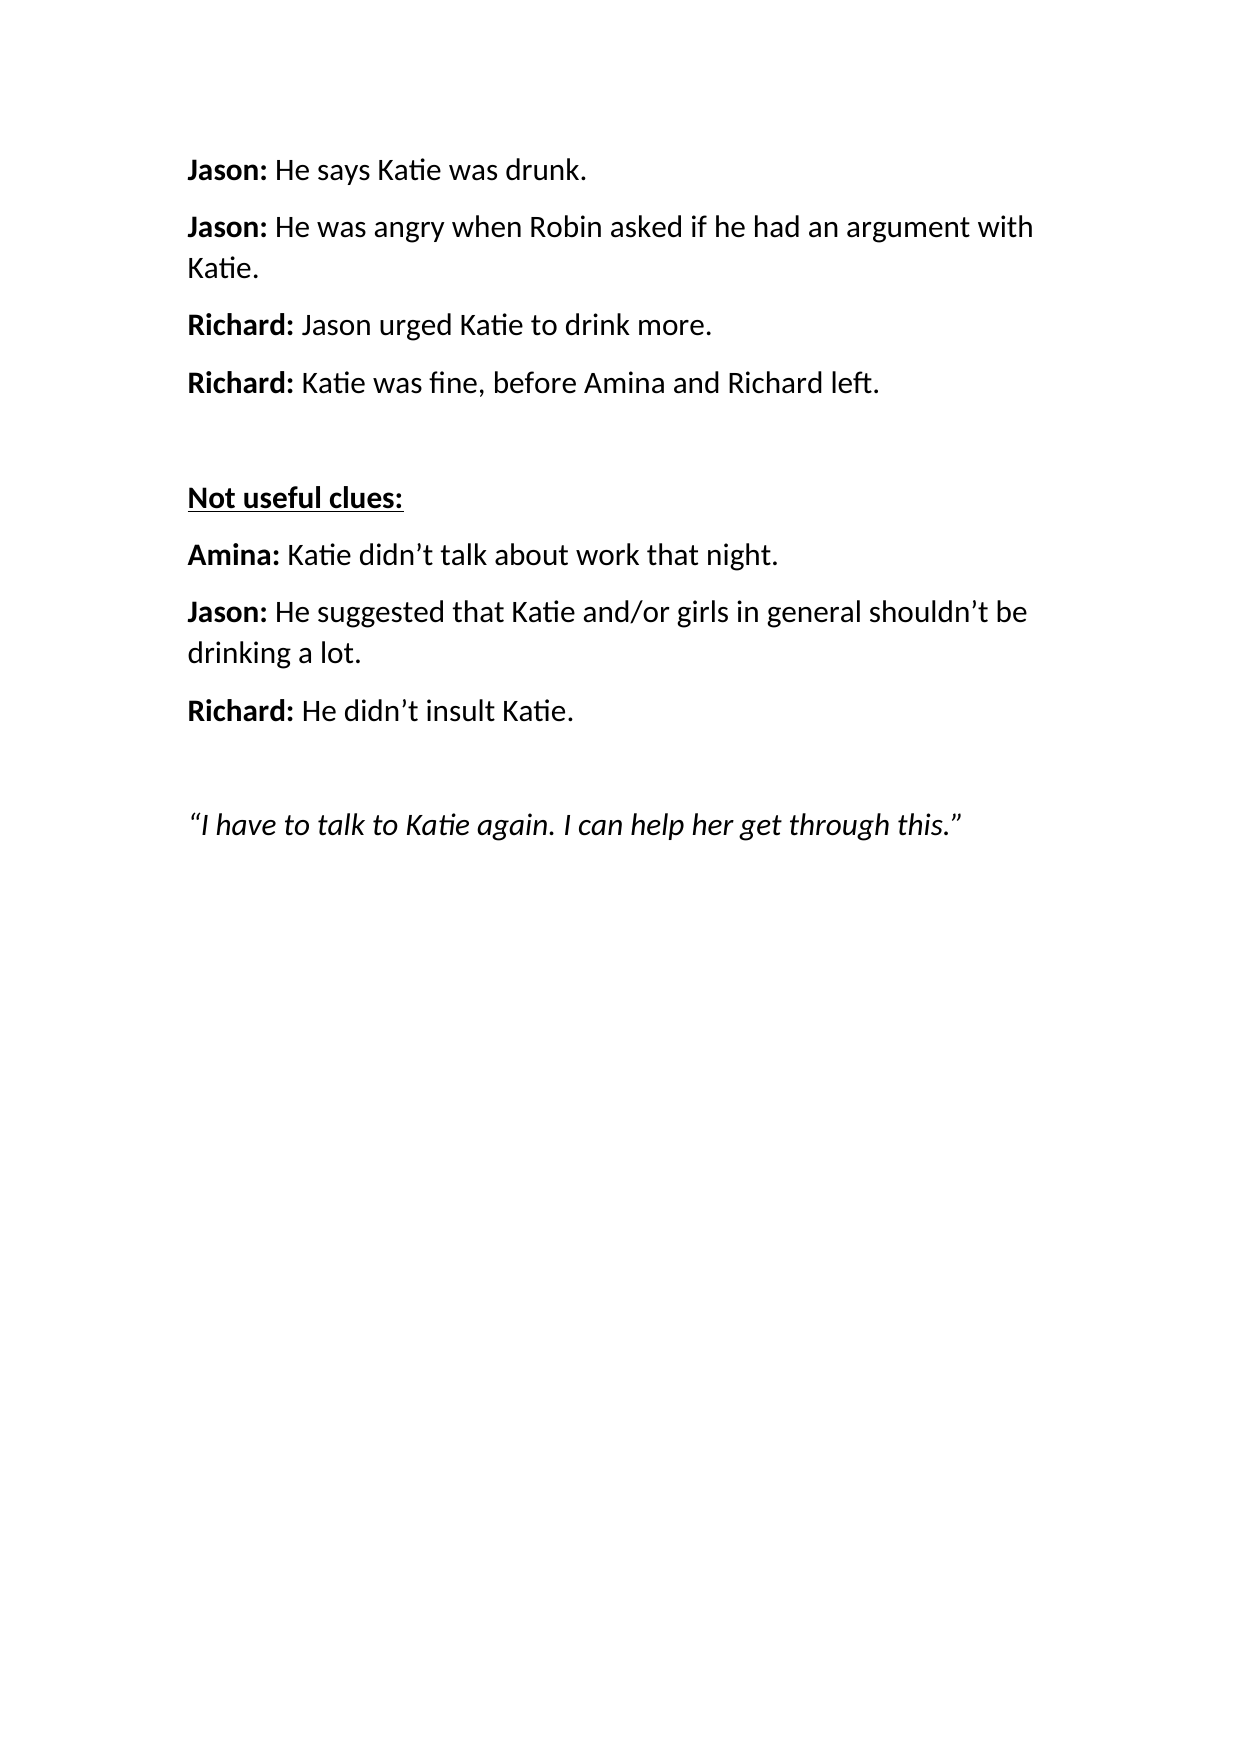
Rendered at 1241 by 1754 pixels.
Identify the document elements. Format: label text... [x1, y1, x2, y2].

text Amina: Katie didn’t talk about work that night. [187, 535, 1053, 573]
text Not useful clues: [187, 478, 1053, 516]
text Jason: He suggested that Katie and/or girls in general shouldn’t be drinking a lot. [187, 592, 1053, 671]
text Richard: Jason urged Katie to drink more. [187, 306, 1053, 344]
text Richard: Katie was fine, before Amina and Richard left. [187, 363, 1053, 401]
text Richard: He didn’t insult Katie. [187, 691, 1053, 729]
text “I have to talk to Katie again. I can help her get through this.” [187, 805, 1053, 843]
text Jason: He says Katie was drunk. [187, 150, 1053, 188]
text Jason: He was angry when Robin asked if he had an argument with Katie. [187, 207, 1053, 286]
